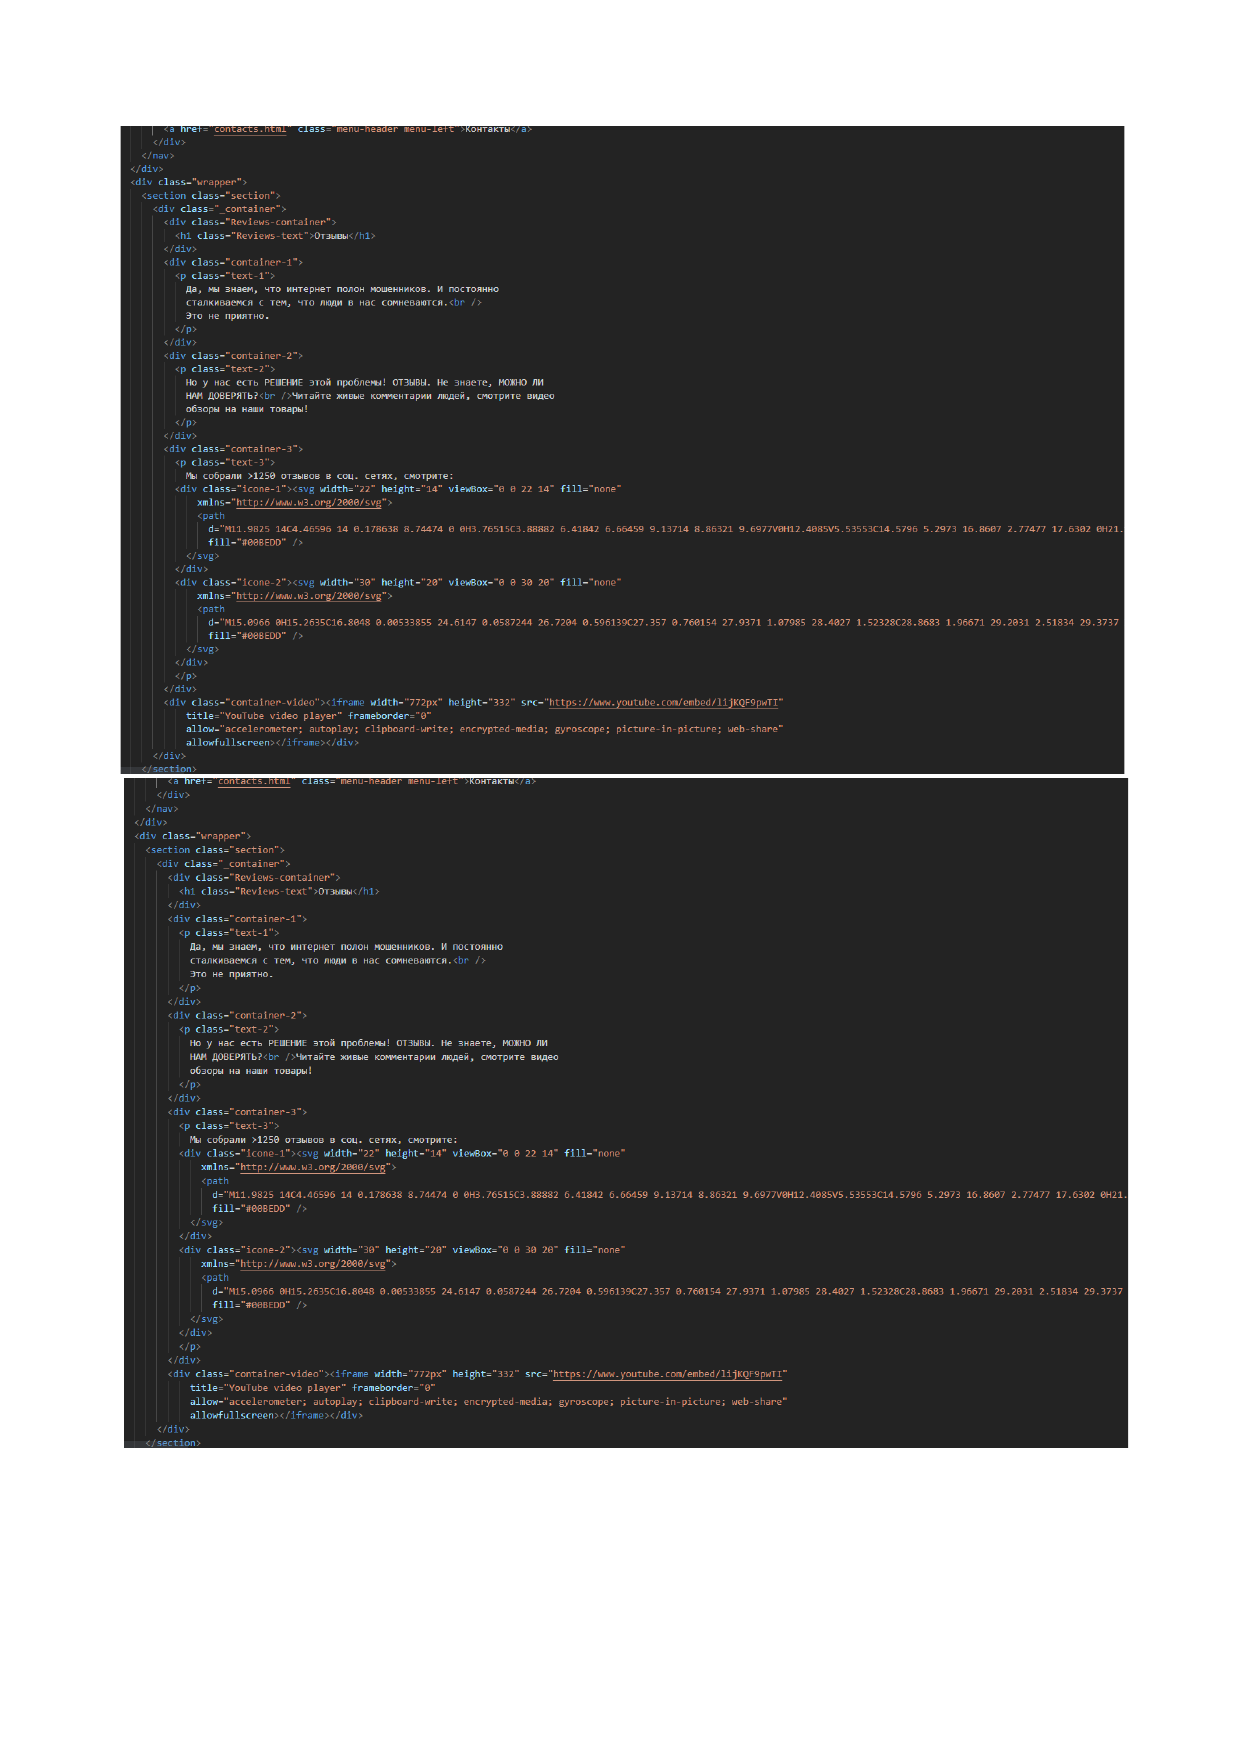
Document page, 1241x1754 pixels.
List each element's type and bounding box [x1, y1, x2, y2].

picture [124, 778, 1129, 1448]
picture [120, 126, 1125, 774]
